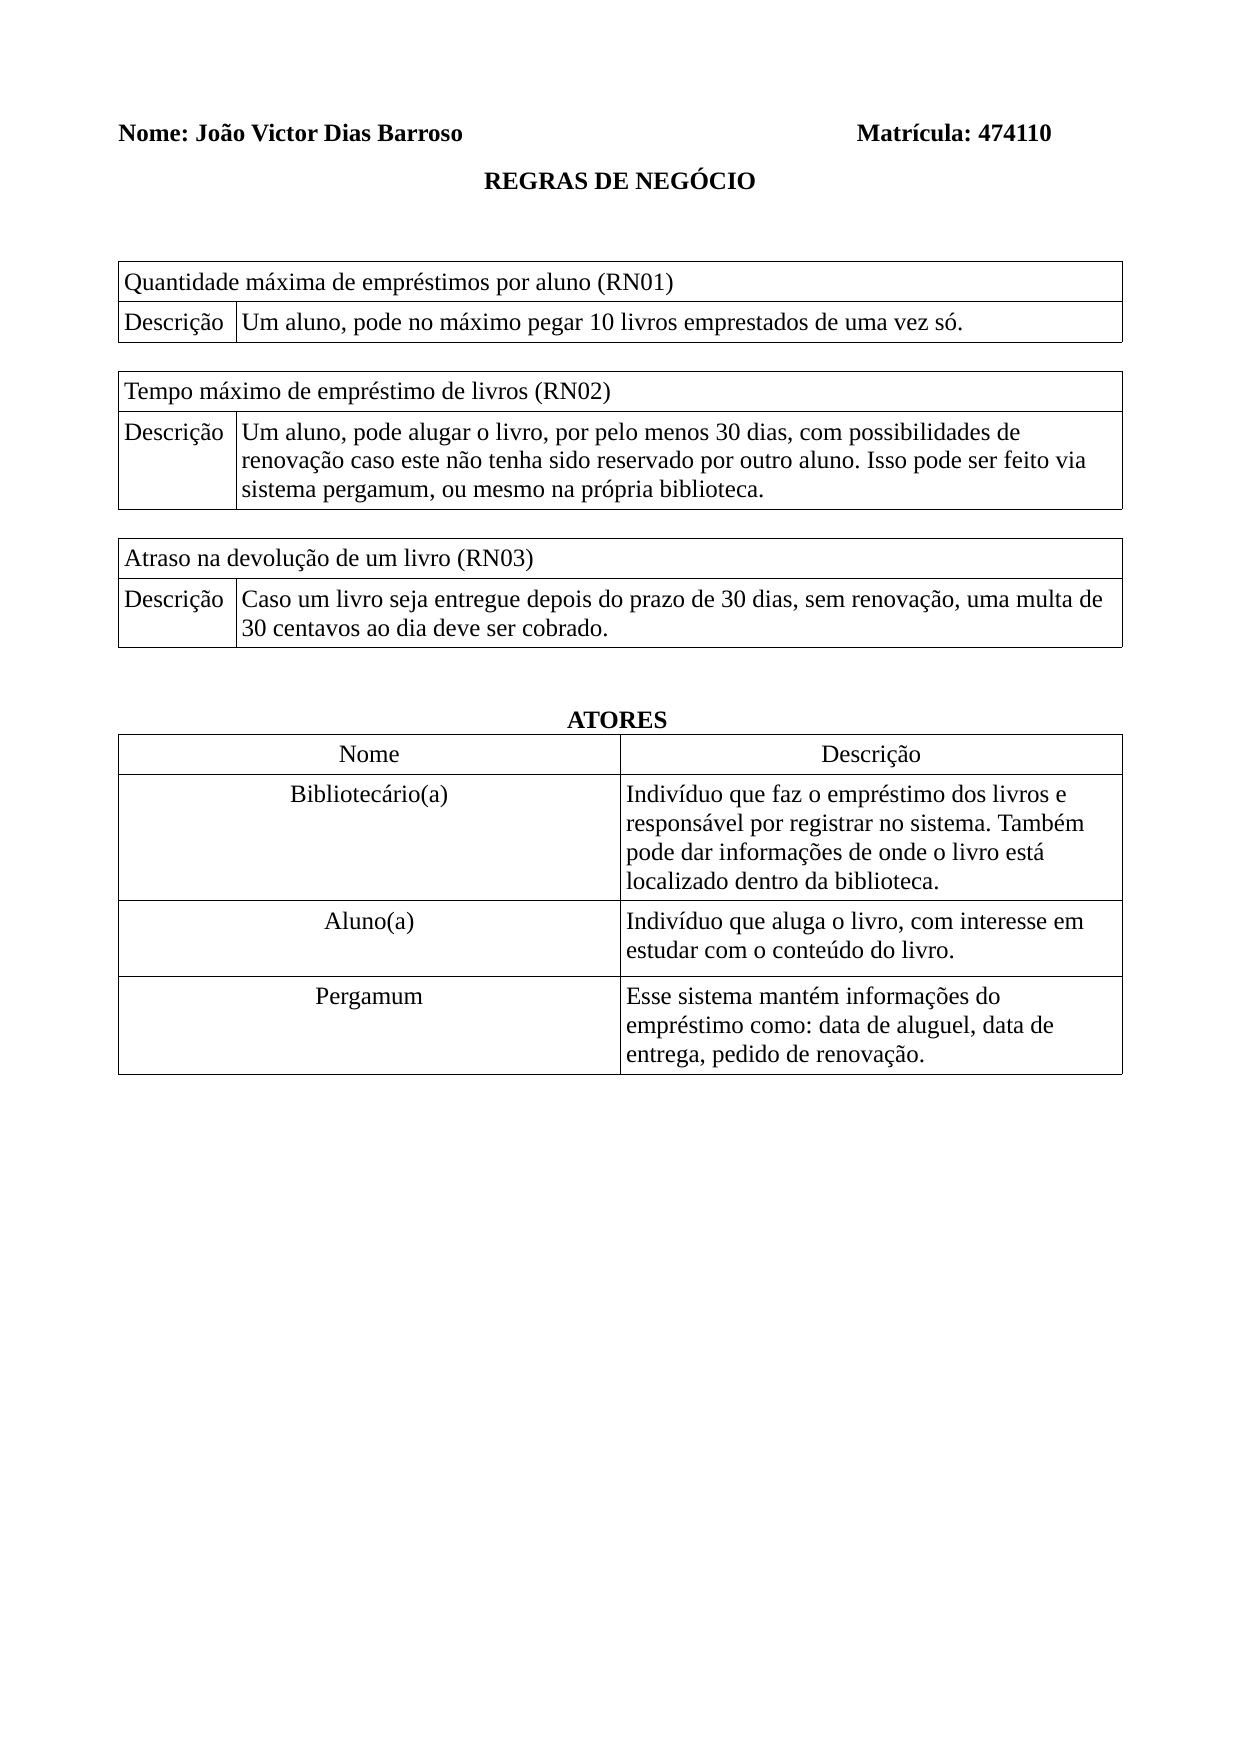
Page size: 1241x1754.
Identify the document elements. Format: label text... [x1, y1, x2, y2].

text REGRAS DE NEGÓCIO [118, 166, 1122, 194]
text Nome: João Victor Dias Barroso Matrícula: 474110 [118, 118, 1122, 147]
text ATORES [118, 705, 1122, 733]
table_header Descrição [119, 412, 236, 509]
table_header Descrição [119, 579, 236, 647]
table_header Caso um livro seja entregue depois do prazo de 30 dias, sem renovação, uma multa de 30 centavos ao dia deve ser cobrado. [237, 579, 1122, 647]
table_header Quantidade máxima de empréstimos por aluno (RN01) [119, 262, 1122, 301]
table_header Pergamum [119, 977, 620, 1073]
table_header Nome [119, 735, 620, 774]
table_header Esse sistema mantém informações do empréstimo como: data de aluguel, data de entrega, pedido de renovação. [621, 977, 1122, 1073]
table_header Atraso na devolução de um livro (RN03) [119, 539, 1122, 578]
table_header Um aluno, pode no máximo pegar 10 livros emprestados de uma vez só. [237, 302, 1122, 342]
table_cell Aluno(a) [119, 901, 620, 976]
table_header Tempo máximo de empréstimo de livros (RN02) [119, 372, 1122, 411]
table_header Descrição [119, 302, 236, 342]
table_cell Indivíduo que faz o empréstimo dos livros e responsável por registrar no sistema. Também pode dar informações de onde o livro está localizado dentro da biblioteca. [621, 775, 1122, 900]
table_header Descrição [621, 735, 1122, 774]
table_cell Indivíduo que aluga o livro, com interesse em estudar com o conteúdo do livro. [621, 901, 1122, 976]
table_cell Bibliotecário(a) [119, 775, 620, 900]
table_header Um aluno, pode alugar o livro, por pelo menos 30 dias, com possibilidades de renovação caso este não tenha sido reservado por outro aluno. Isso pode ser feito via sistema pergamum, ou mesmo na própria biblioteca. [237, 412, 1122, 509]
